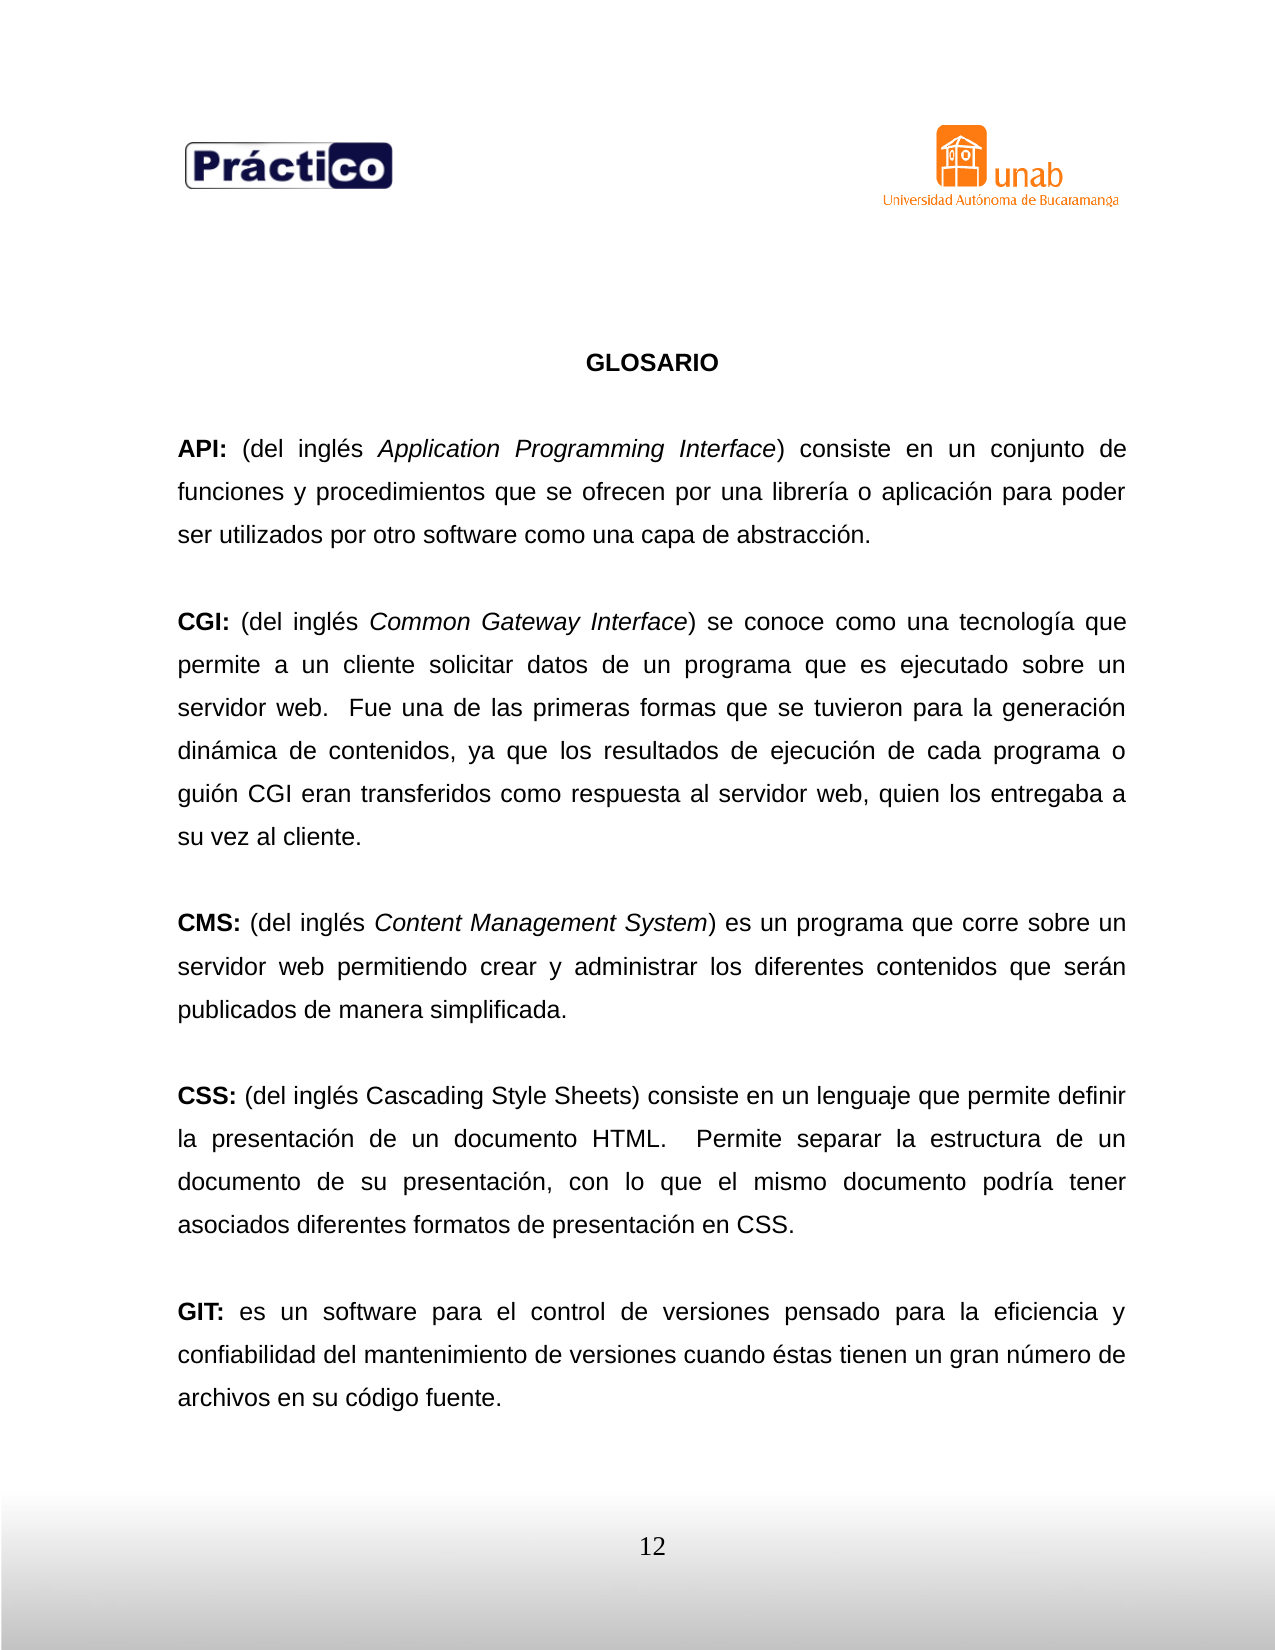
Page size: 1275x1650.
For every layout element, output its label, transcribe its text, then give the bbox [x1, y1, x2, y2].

picture [182, 140, 395, 191]
text CSS: (del inglés Cascading Style Sheets) consiste en un lenguaje que permite definir la presentación de un documento HTML. Permite separar la estructura de un documento de su presentación, con lo que el mismo documento podría tener asociados diferentes formatos de presentación en CSS. [177, 1081, 1127, 1239]
picture [1, 1472, 1275, 1650]
text GLOSARIO [177, 348, 1127, 377]
text API: (del inglés Application Programming Interface) consiste en un conjunto de funciones y procedimientos que se ofrecen por una librería o aplicación para poder ser utilizados por otro software como una capa de abstracción. [177, 434, 1127, 549]
text CMS: (del inglés Content Management System) es un programa que corre sobre un servidor web permitiendo crear y administrar los diferentes contenidos que serán publicados de manera simplificada. [177, 908, 1127, 1023]
text GIT: es un software para el control de versiones pensado para la eficiencia y confiabilidad del mantenimiento de versiones cuando éstas tienen un gran número de archivos en su código fuente. [177, 1297, 1127, 1412]
text CGI: (del inglés Common Gateway Interface) se conoce como una tecnología que permite a un cliente solicitar datos de un programa que es ejecutado sobre un servidor web. Fue una de las primeras formas que se tuvieron para la generación dinámica de contenidos, ya que los resultados de ejecución de cada programa o guión CGI eran transferidos como respuesta al servidor web, quien los entregaba a su vez al cliente. [177, 607, 1127, 851]
picture [883, 125, 1119, 207]
